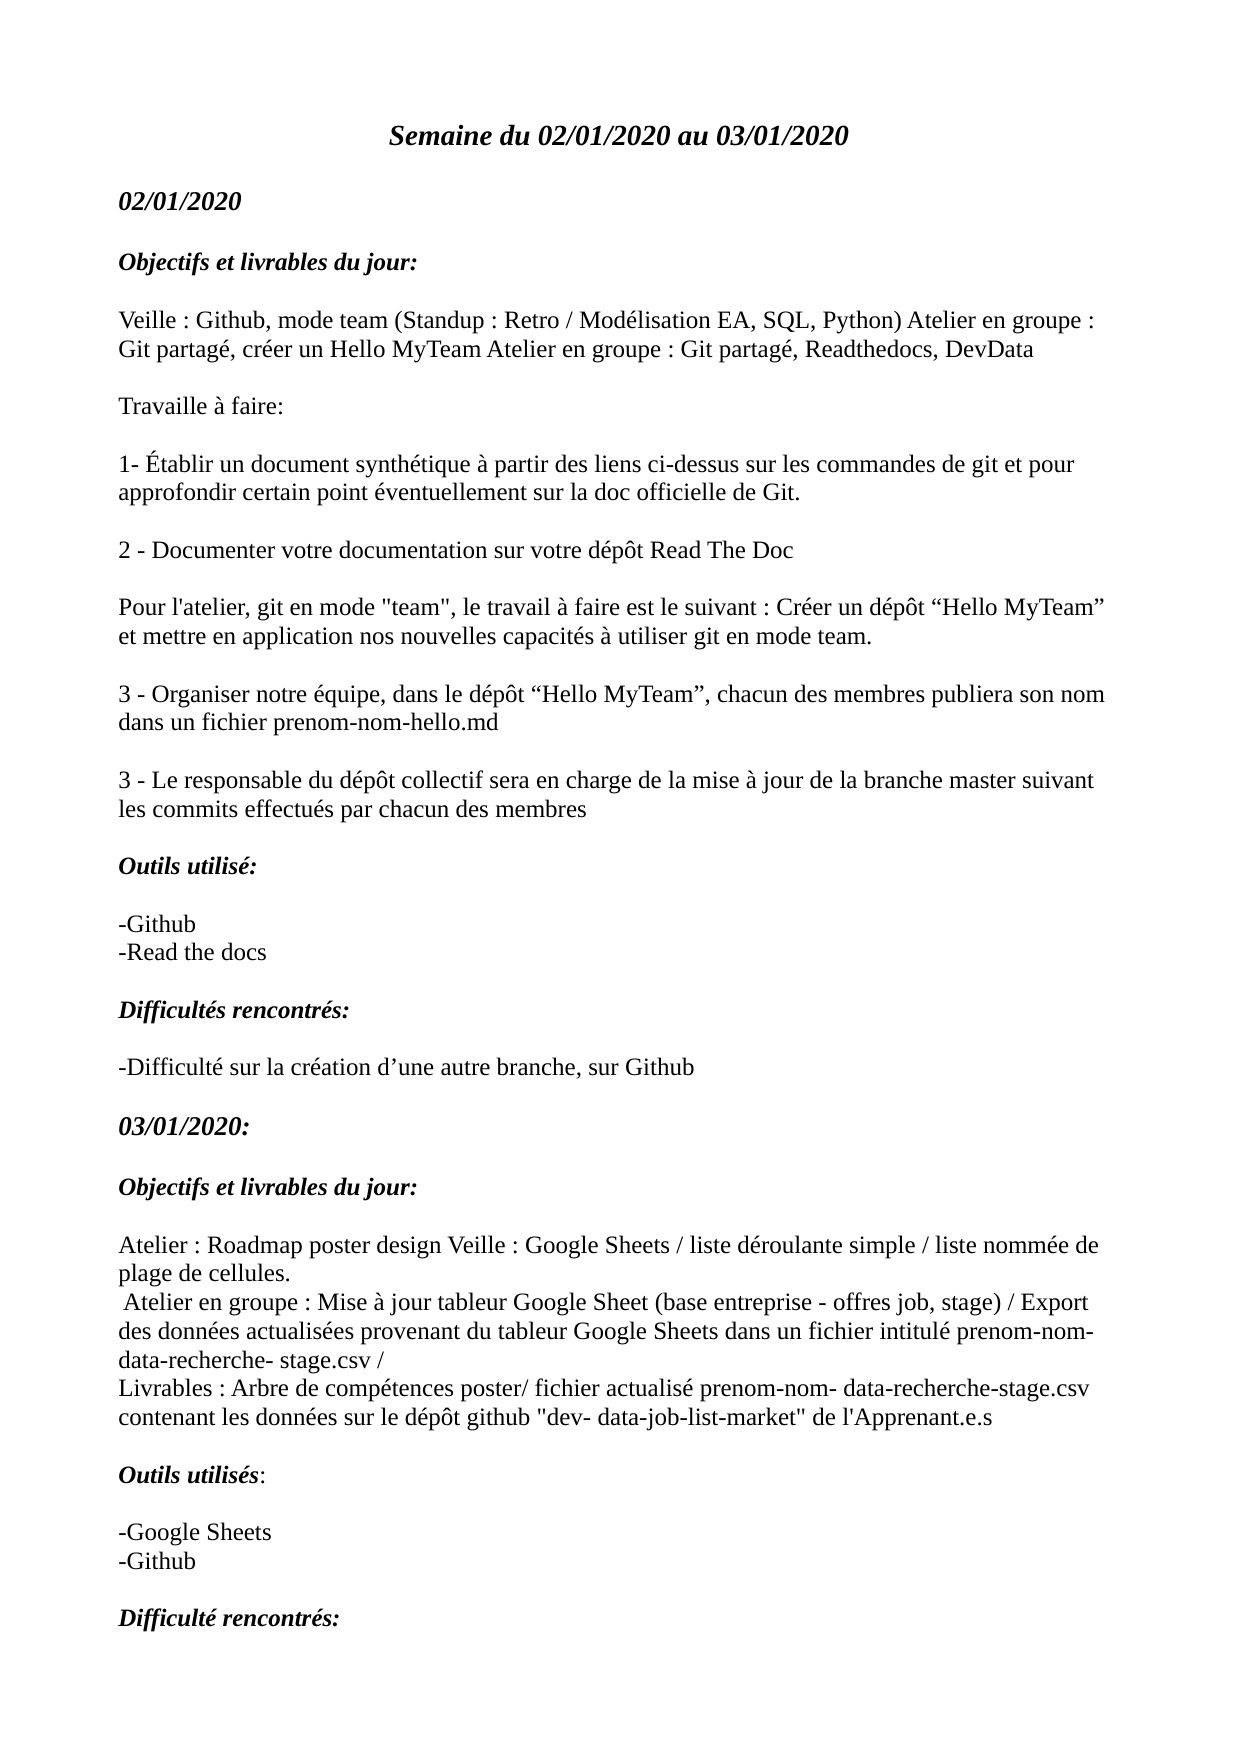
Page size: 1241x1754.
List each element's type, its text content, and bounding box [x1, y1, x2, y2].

text Objectifs et livrables du jour: [118, 1172, 1122, 1201]
text 03/01/2020: [118, 1110, 1122, 1141]
text Objectifs et livrables du jour: [118, 247, 1122, 276]
text Outils utilisé: [118, 851, 1122, 880]
text -Read the docs [118, 937, 1122, 966]
text 3 - Le responsable du dépôt collectif sera en charge de la mise à jour de la branche master suivant les commits effectués par chacun des membres [118, 765, 1122, 822]
text -Github [118, 909, 1122, 937]
text Semaine du 02/01/2020 au 03/01/2020 [118, 118, 1122, 152]
text Livrables : Arbre de compétences poster/ fichier actualisé prenom-nom- data-recherche-stage.csv contenant les données sur le dépôt github "dev- data-job-list-market" de l'Apprenant.e.s [118, 1373, 1122, 1431]
text -Difficulté sur la création d’une autre branche, sur Github [118, 1052, 1122, 1081]
text Outils utilisés: [118, 1460, 1122, 1488]
text Atelier : Roadmap poster design Veille : Google Sheets / liste déroulante simple / liste nommée de plage de cellules. [118, 1230, 1122, 1287]
text Difficultés rencontrés: [118, 995, 1122, 1024]
text -Google Sheets [118, 1517, 1122, 1546]
text 3 - Organiser notre équipe, dans le dépôt “Hello MyTeam”, chacun des membres publiera son nom dans un fichier prenom-nom-hello.md [118, 679, 1122, 736]
text Travaille à faire: [118, 391, 1122, 420]
text Pour l'atelier, git en mode "team", le travail à faire est le suivant : Créer un dépôt “Hello MyTeam” et mettre en application nos nouvelles capacités à utiliser git en mode team. [118, 592, 1122, 650]
text Veille : Github, mode team (Standup : Retro / Modélisation EA, SQL, Python) Atelier en groupe : Git partagé, créer un Hello MyTeam Atelier en groupe : Git partagé, Readthedocs, DevData [118, 305, 1122, 362]
text Difficulté rencontrés: [118, 1603, 1122, 1632]
text Atelier en groupe : Mise à jour tableur Google Sheet (base entreprise - offres job, stage) / Export des données actualisées provenant du tableur Google Sheets dans un fichier intitulé prenom-nom-data-recherche- stage.csv / [118, 1287, 1122, 1373]
text -Github [118, 1546, 1122, 1575]
text 2 - Documenter votre documentation sur votre dépôt Read The Doc [118, 535, 1122, 564]
text 02/01/2020 [118, 185, 1122, 216]
text 1- Établir un document synthétique à partir des liens ci-dessus sur les commandes de git et pour approfondir certain point éventuellement sur la doc officielle de Git. [118, 449, 1122, 506]
